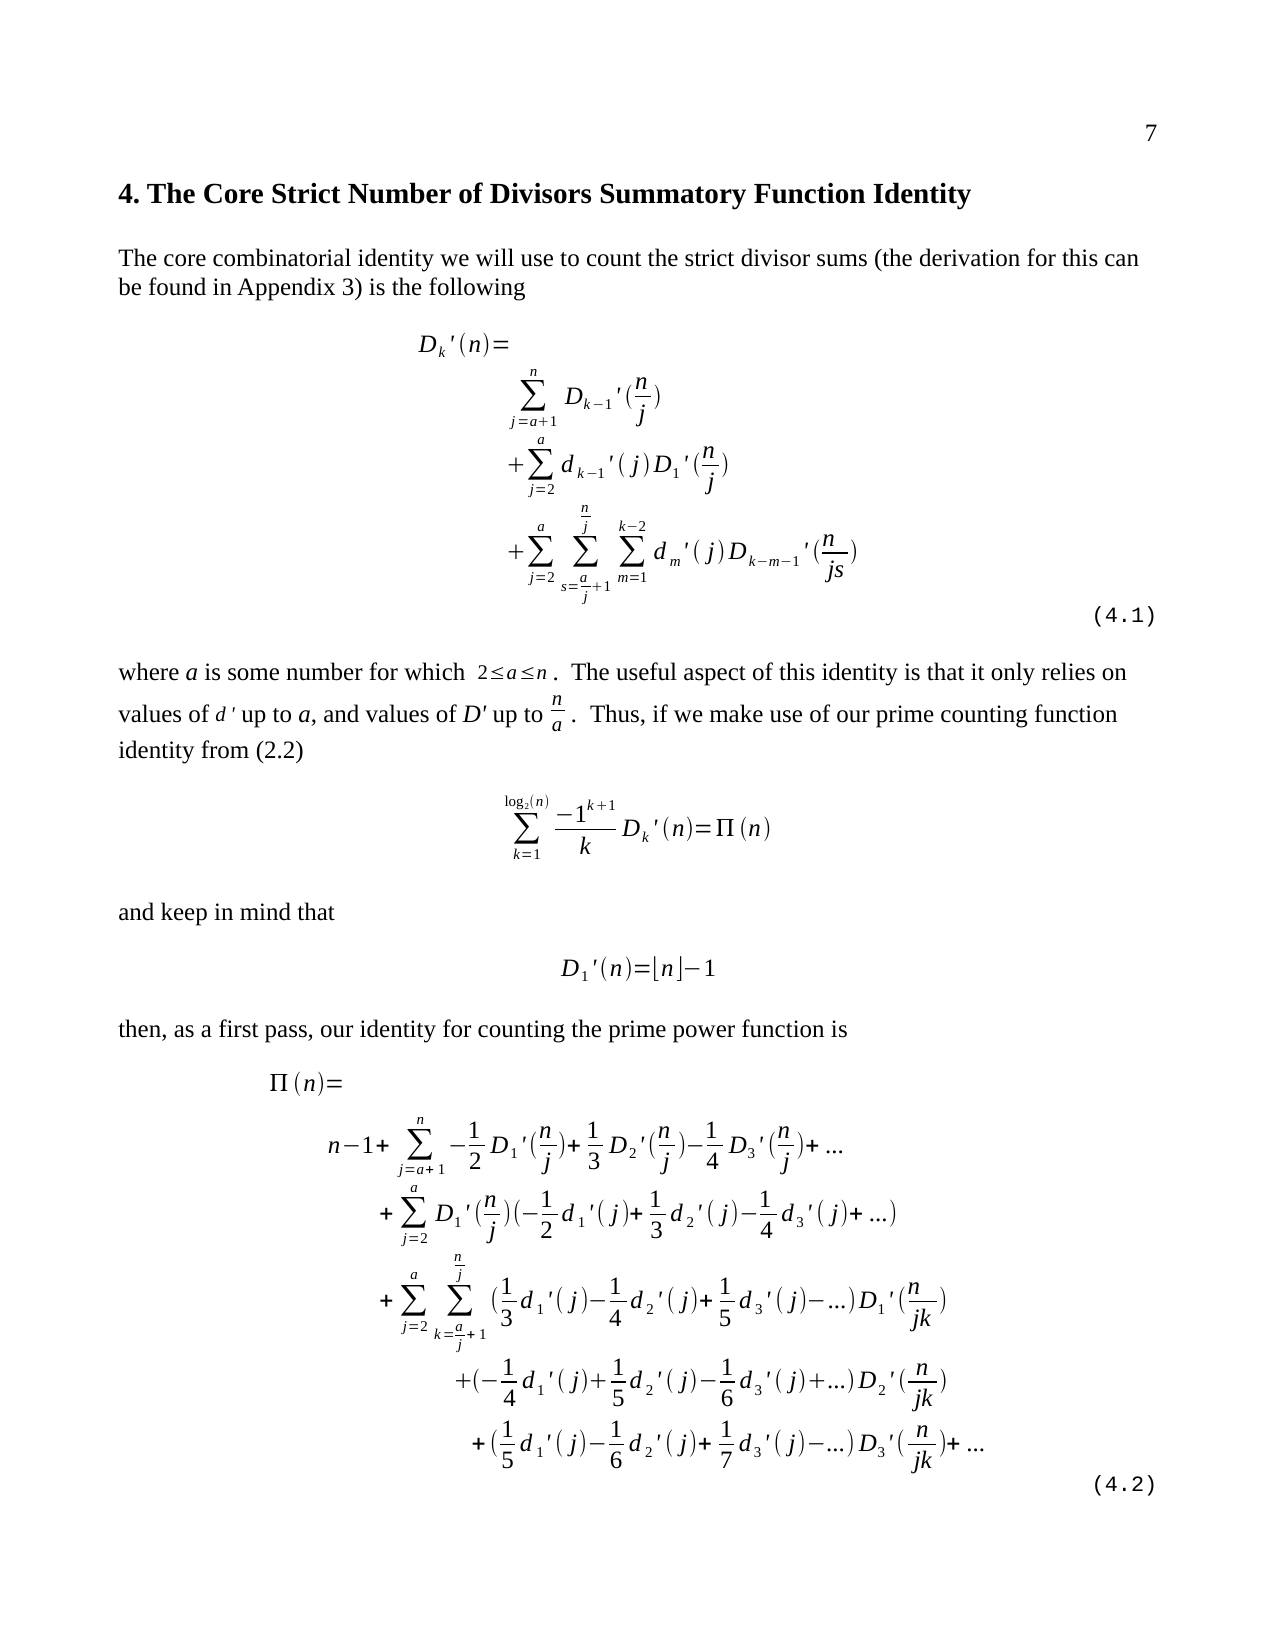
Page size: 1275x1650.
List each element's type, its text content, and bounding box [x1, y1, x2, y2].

text (4.2) [118, 1474, 1157, 1498]
text (4.1) [118, 604, 1157, 629]
text The core combinatorial identity we will use to count the strict divisor sums (the derivation for this can be found in Appendix 3) is the following [118, 243, 1157, 301]
text where a is some number for which . The useful aspect of this identity is that it only relies on values ofup to a, and values of D' up to. Thus, if we make use of our prime counting function identity from (2.2) [118, 657, 1157, 764]
text then, as a first pass, our identity for counting the prime power function is [118, 1014, 1157, 1043]
text and keep in mind that [118, 897, 1157, 926]
text 4. The Core Strict Number of Divisors Summatory Function Identity [118, 176, 1157, 210]
